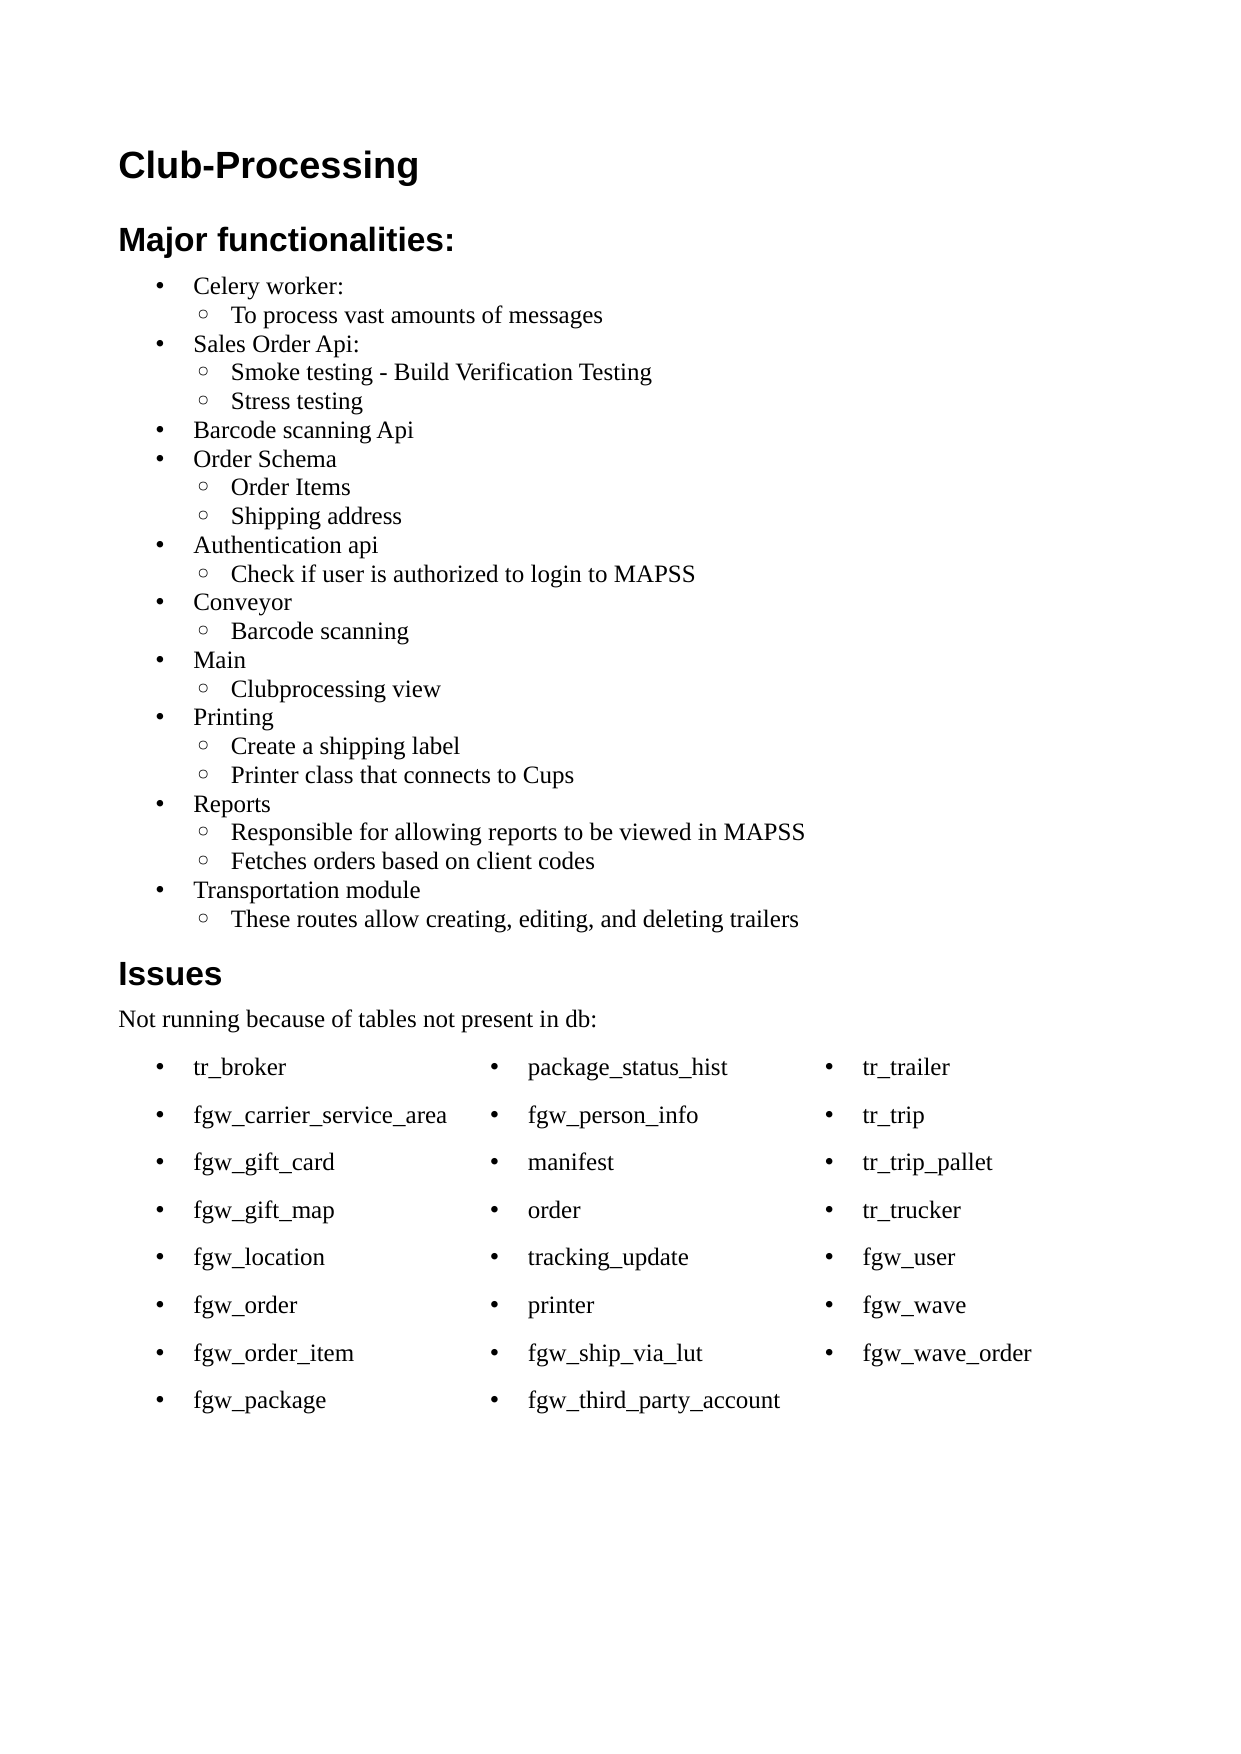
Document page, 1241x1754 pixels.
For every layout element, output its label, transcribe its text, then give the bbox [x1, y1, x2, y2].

list Smoke testing - Build Verification Testing [193, 357, 1122, 386]
list tr_trip [825, 1100, 1122, 1128]
list To process vast amounts of messages [193, 300, 1122, 329]
list Barcode scanning [193, 616, 1122, 645]
list Transportation module [156, 875, 1122, 904]
list fgw_carrier_service_area [156, 1100, 453, 1128]
list Check if user is authorized to login to MAPSS [193, 559, 1122, 587]
list Celery worker: [156, 271, 1122, 300]
list Printing [156, 702, 1122, 731]
list Order Items [193, 472, 1122, 501]
list fgw_third_party_account [490, 1385, 787, 1414]
list fgw_user [825, 1242, 1122, 1271]
subtitle Major functionalities: [118, 220, 1122, 259]
list Authentication api [156, 530, 1122, 559]
list Fetches orders based on client codes [193, 846, 1122, 875]
list fgw_location [156, 1242, 453, 1271]
list Sales Order Api: [156, 329, 1122, 357]
list tr_trailer [825, 1052, 1122, 1081]
list fgw_wave [825, 1290, 1122, 1319]
list Barcode scanning Api [156, 415, 1122, 444]
list Main [156, 645, 1122, 674]
list Printer class that connects to Cups [193, 760, 1122, 789]
list Shipping address [193, 501, 1122, 530]
list Create a shipping label [193, 731, 1122, 760]
list Order Schema [156, 444, 1122, 472]
list Reports [156, 789, 1122, 817]
list These routes allow creating, editing, and deleting trailers [193, 904, 1122, 932]
list fgw_gift_map [156, 1195, 453, 1224]
list manifest [490, 1147, 787, 1176]
subtitle Issues [118, 953, 1122, 992]
list tr_trip_pallet [825, 1147, 1122, 1176]
list Responsible for allowing reports to be viewed in MAPSS [193, 817, 1122, 846]
list tr_trucker [825, 1195, 1122, 1224]
list fgw_package [156, 1385, 453, 1414]
list package_status_hist [490, 1052, 787, 1081]
list fgw_gift_card [156, 1147, 453, 1176]
list Clubprocessing view [193, 674, 1122, 702]
list fgw_person_info [490, 1100, 787, 1128]
text Not running because of tables not present in db: [118, 1004, 1122, 1033]
list Conveyor [156, 587, 1122, 616]
list printer [490, 1290, 787, 1319]
list tracking_update [490, 1242, 787, 1271]
list tr_broker [156, 1052, 453, 1081]
list fgw_wave_order [825, 1338, 1122, 1366]
list fgw_order [156, 1290, 453, 1319]
list order [490, 1195, 787, 1224]
list fgw_order_item [156, 1338, 453, 1366]
list fgw_ship_via_lut [490, 1338, 787, 1366]
list Stress testing [193, 386, 1122, 415]
subtitle Club-Processing [118, 143, 1122, 187]
